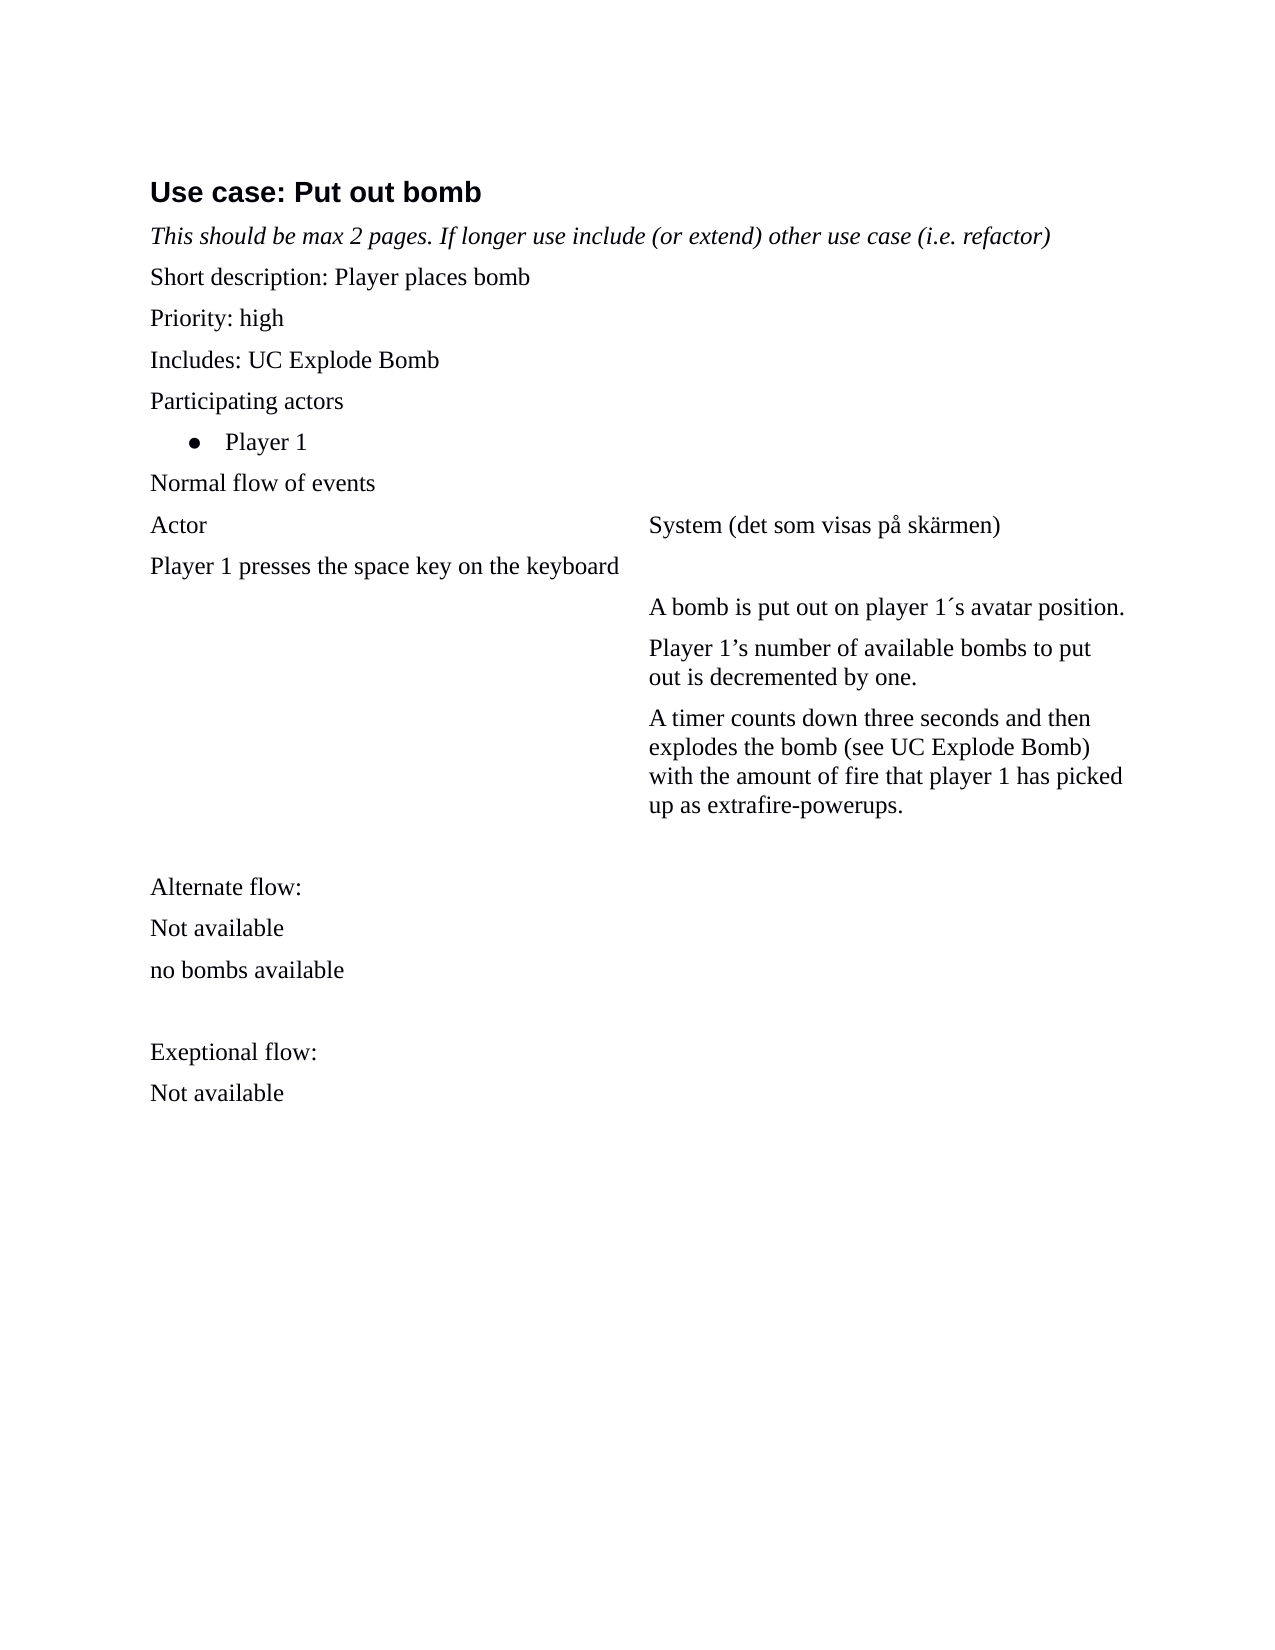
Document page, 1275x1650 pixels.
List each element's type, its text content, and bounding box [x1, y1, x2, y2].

text Priority: high [150, 303, 1125, 332]
text Alternate flow: [150, 872, 1125, 901]
text Short description: Player places bomb [150, 262, 1125, 291]
table_cell A timer counts down three seconds and then explodes the bomb (see UC Explode Bomb) with the amount of fire that player 1 has picked up as extrafire-powerups. [638, 704, 1136, 831]
text Not available [150, 913, 1125, 942]
table_cell Player 1’s number of available bombs to put out is decremented by one. [638, 634, 1136, 703]
text Use case: Put out bomb [150, 175, 1125, 208]
text no bombs available [150, 955, 1125, 983]
table_cell Player 1 presses the space key on the keyboard [139, 551, 637, 592]
table_cell [139, 704, 637, 831]
table_header System (det som visas på skärmen) [638, 510, 1136, 551]
table_header Actor [139, 510, 637, 551]
text Normal flow of events [150, 468, 1125, 497]
text Participating actors [150, 386, 1125, 415]
table_cell [139, 592, 637, 633]
table_cell A bomb is put out on player 1´s avatar position. [638, 592, 1136, 633]
table_cell [139, 634, 637, 703]
text Exeptional flow: [150, 1037, 1125, 1066]
list Player 1 [187, 427, 1125, 456]
text Not available [150, 1078, 1125, 1107]
text This should be max 2 pages. If longer use include (or extend) other use case (i.e. refactor) [150, 221, 1125, 250]
text Includes: UC Explode Bomb [150, 345, 1125, 373]
table_cell [638, 551, 1136, 592]
